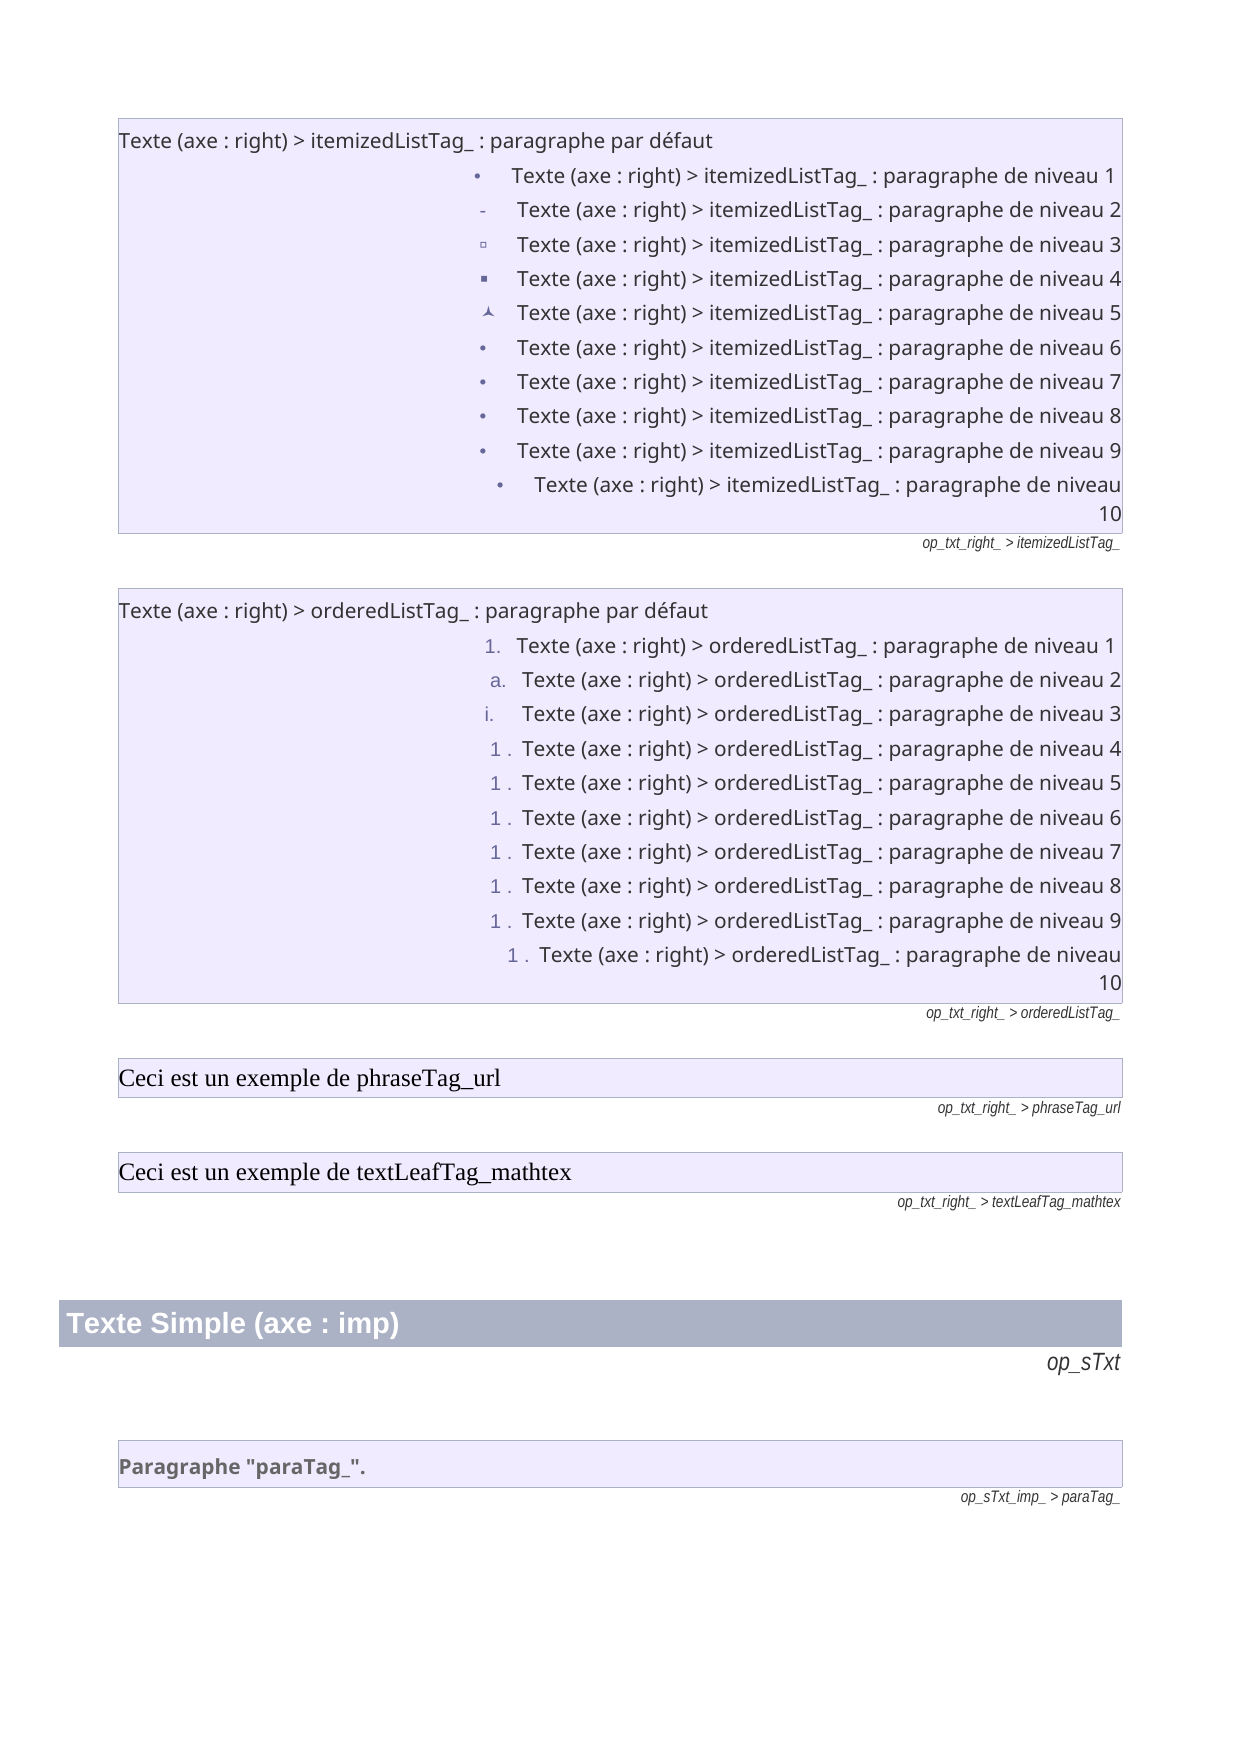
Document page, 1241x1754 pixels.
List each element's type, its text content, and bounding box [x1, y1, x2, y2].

table_header Texte (axe : right) > orderedListTag_ : paragraphe par défaut Texte (axe : right) > orderedListTag_ : paragraphe de niveau 1 Texte (axe : right) > orderedListTag_ : paragraphe de niveau 2 Texte (axe : right) > orderedListTag_ : paragraphe de niveau 3 Texte (axe : right) > orderedListTag_ : paragraphe de niveau 4 Texte (axe : right) > orderedListTag_ : paragraphe de niveau 5 Texte (axe : right) > orderedListTag_ : paragraphe de niveau 6 Texte (axe : right) > orderedListTag_ : paragraphe de niveau 7 Texte (axe : right) > orderedListTag_ : paragraphe de niveau 8 Texte (axe : right) > orderedListTag_ : paragraphe de niveau 9 Texte (axe : right) > orderedListTag_ : paragraphe de niveau 10 [119, 589, 1122, 1003]
subtitle op_sTxt [118, 1347, 1122, 1375]
title op_txt_right_ > itemizedListTag_ [118, 534, 1122, 552]
table_header Paragraphe "paraTag_". [119, 1441, 1122, 1487]
title op_txt_right_ > textLeafTag_mathtex [118, 1193, 1122, 1211]
title op_txt_right_ > orderedListTag_ [118, 1004, 1122, 1022]
title op_sTxt_imp_ > paraTag_ [118, 1488, 1122, 1506]
table_header Ceci est un exemple de textLeafTag_mathtex [119, 1153, 1122, 1192]
title Texte Simple (axe : imp) [60, 1301, 1122, 1346]
title op_txt_right_ > phraseTag_url [118, 1098, 1122, 1117]
table_header Texte (axe : right) > itemizedListTag_ : paragraphe par défaut Texte (axe : right) > itemizedListTag_ : paragraphe de niveau 1 Texte (axe : right) > itemizedListTag_ : paragraphe de niveau 2 Texte (axe : right) > itemizedListTag_ : paragraphe de niveau 3 Texte (axe : right) > itemizedListTag_ : paragraphe de niveau 4 Texte (axe : right) > itemizedListTag_ : paragraphe de niveau 5 Texte (axe : right) > itemizedListTag_ : paragraphe de niveau 6 Texte (axe : right) > itemizedListTag_ : paragraphe de niveau 7 Texte (axe : right) > itemizedListTag_ : paragraphe de niveau 8 Texte (axe : right) > itemizedListTag_ : paragraphe de niveau 9 Texte (axe : right) > itemizedListTag_ : paragraphe de niveau 10 [119, 119, 1122, 533]
table_header Ceci est un exemple de phraseTag_url [119, 1059, 1122, 1097]
